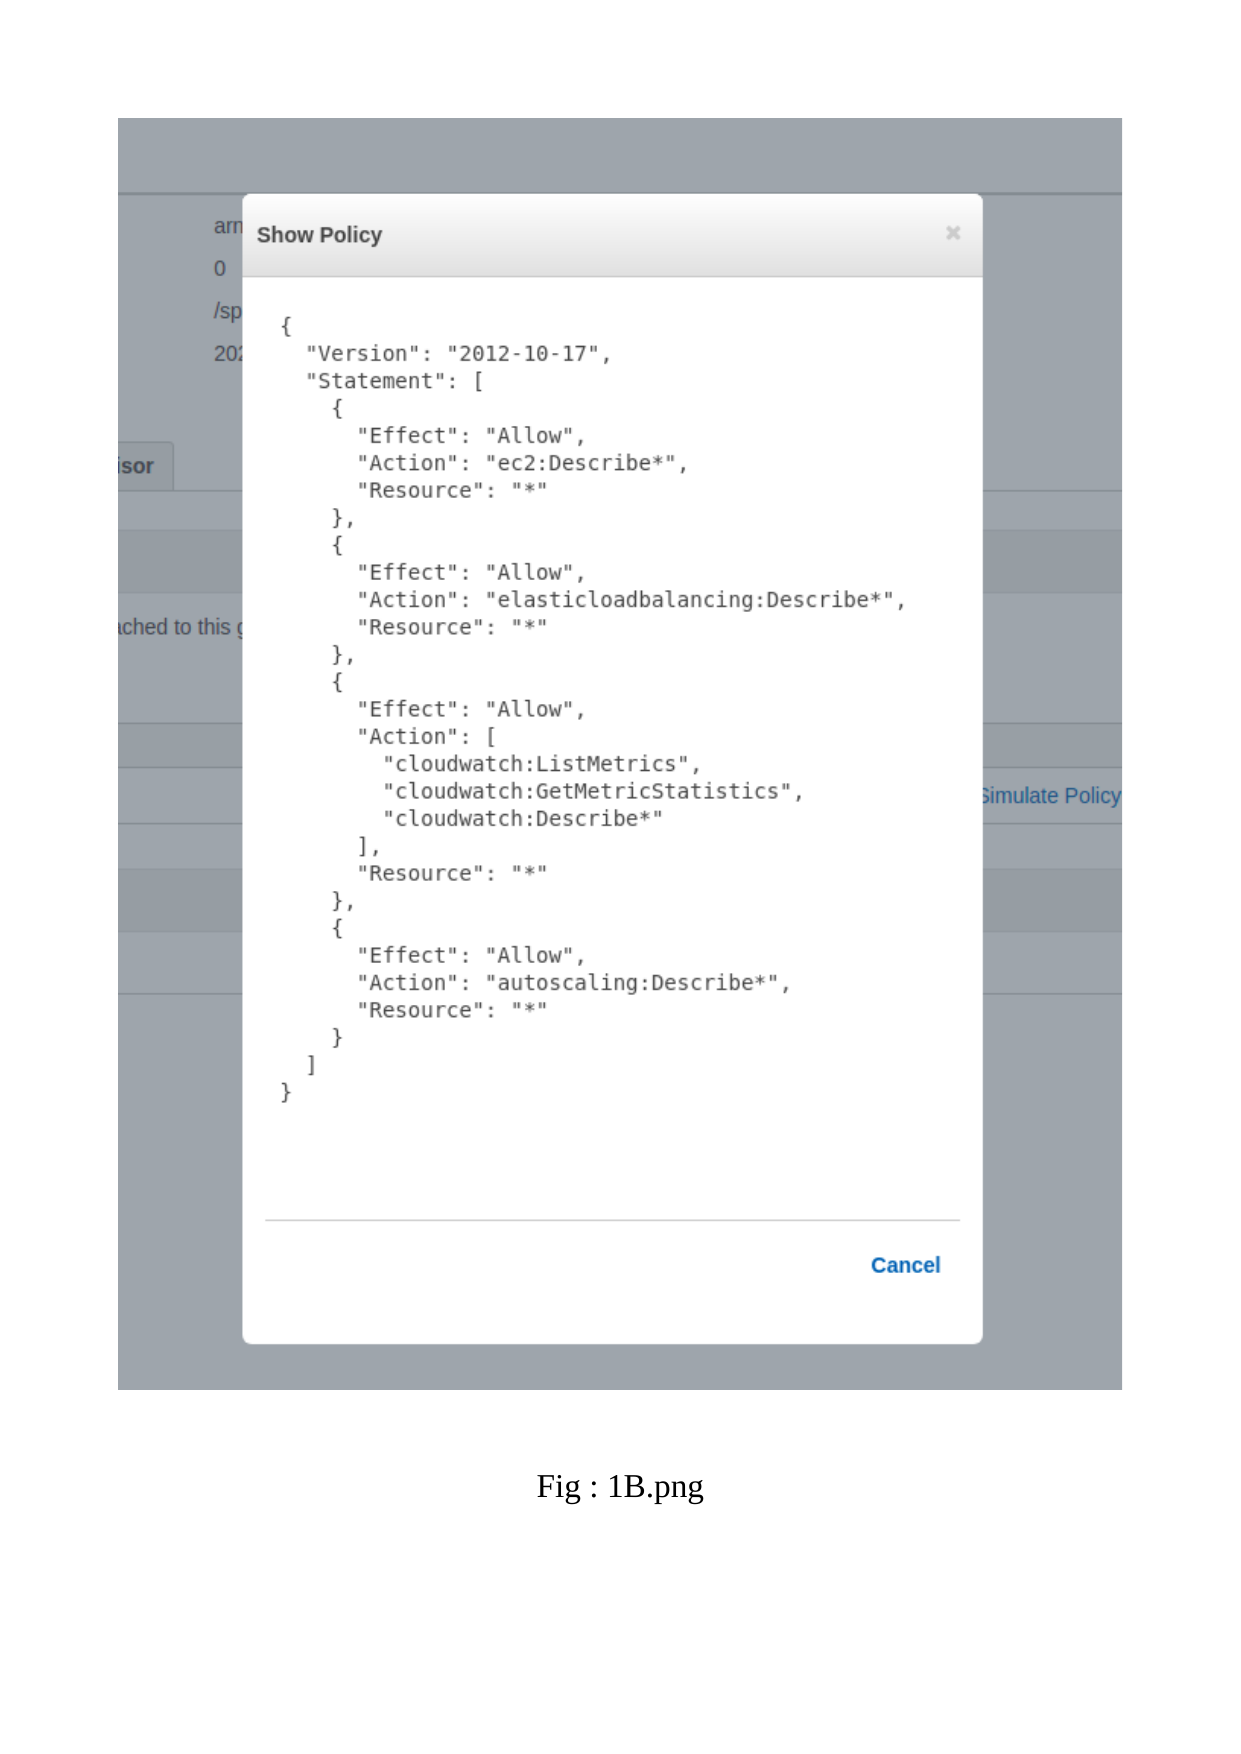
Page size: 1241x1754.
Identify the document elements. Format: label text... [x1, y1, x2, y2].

text Fig : 1B.png [118, 1466, 1122, 1504]
picture [118, 118, 1123, 1390]
